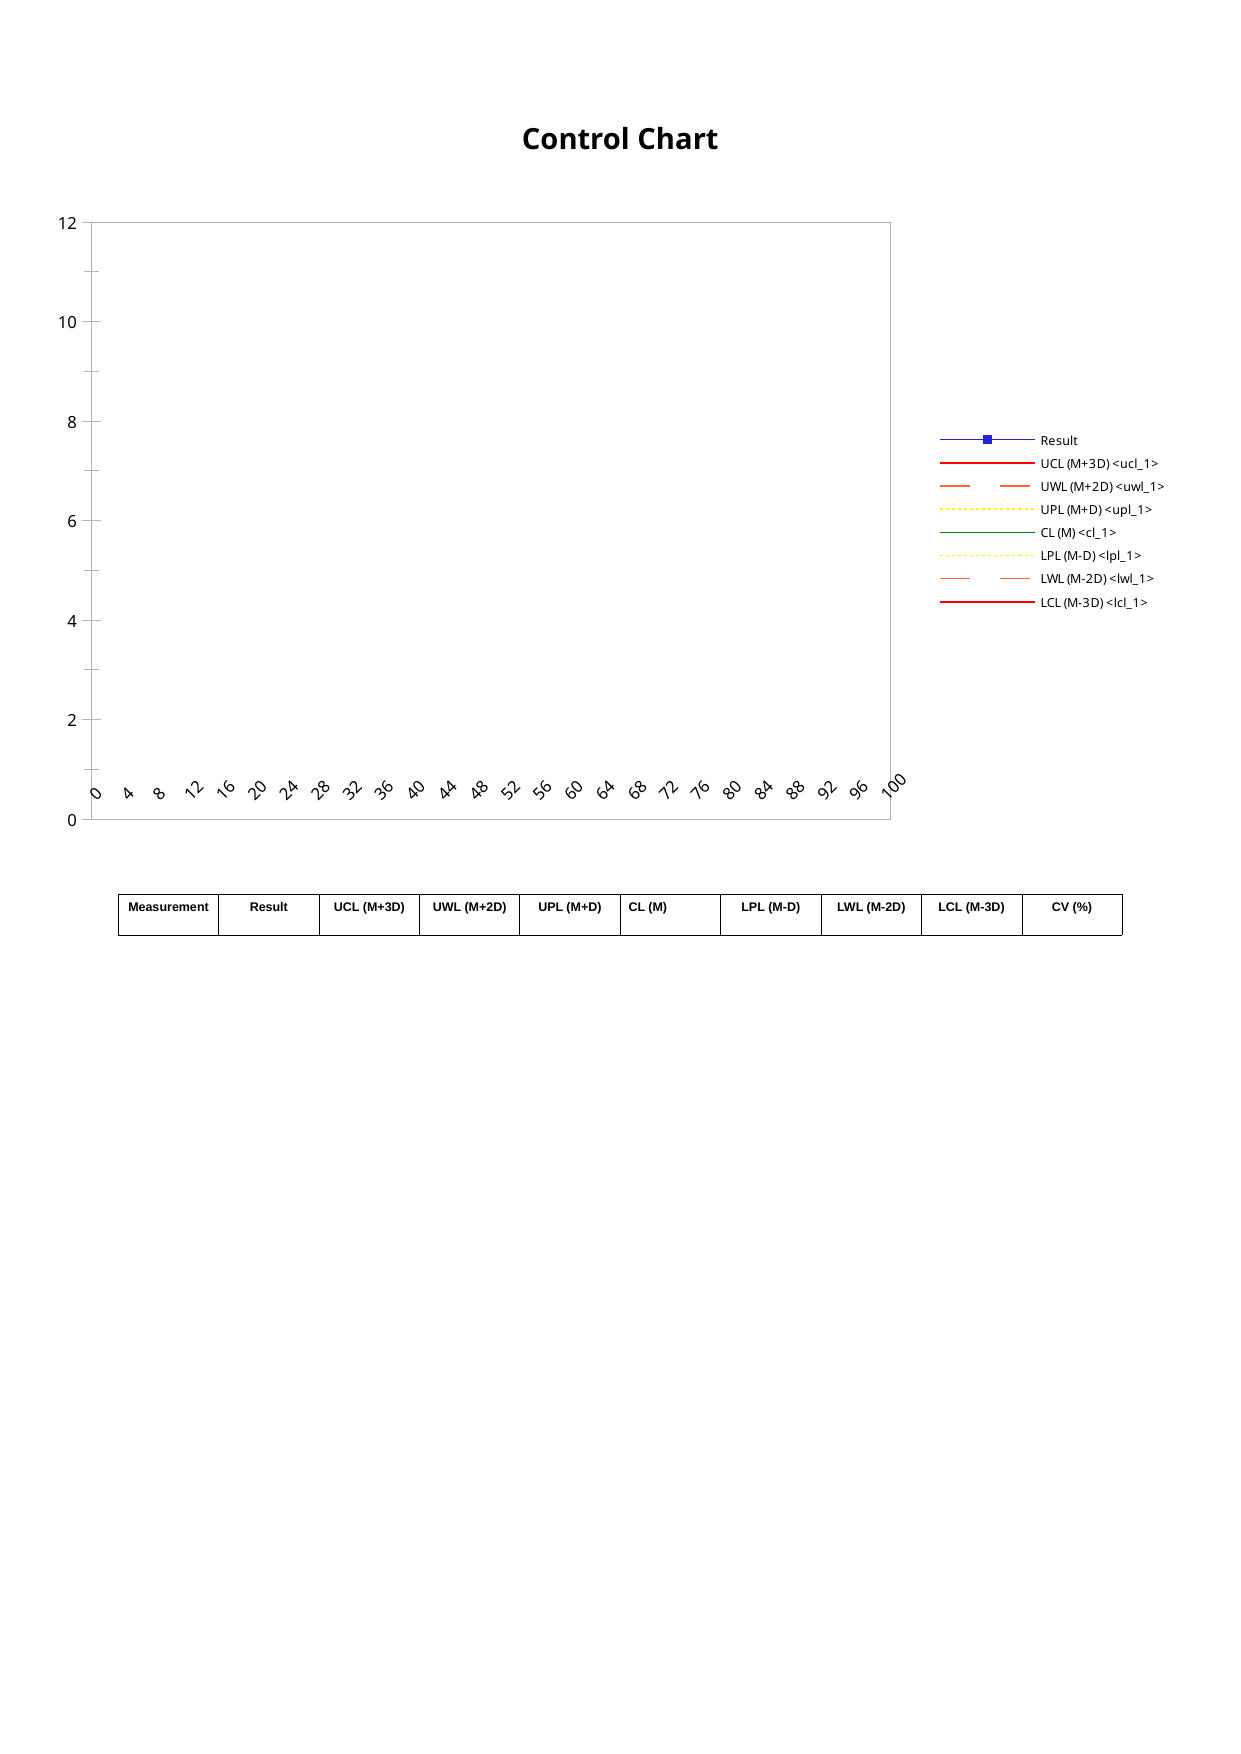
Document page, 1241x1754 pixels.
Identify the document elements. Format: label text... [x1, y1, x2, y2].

table_cell <cv_11> [1022, 1193, 1122, 1219]
table_cell <ucl_22> [319, 1477, 419, 1503]
table_cell <cv_17> [1022, 1348, 1122, 1374]
table_cell <result_17> [219, 1348, 319, 1374]
table_cell <number_21> [118, 1451, 218, 1477]
table_cell <upl_14> [520, 1270, 620, 1296]
table_header LCL (M-3D) <lcl_1> [922, 895, 1022, 934]
table_cell <upl_15> [520, 1296, 620, 1322]
table_cell <result_18> [219, 1374, 319, 1399]
table_cell <cv_12> [1022, 1219, 1122, 1244]
table_cell <lwl_22> [821, 1477, 921, 1503]
table_cell <result_6> [219, 1064, 319, 1089]
table_cell <lwl_15> [821, 1296, 921, 1322]
table_cell <uwl_2> [419, 960, 519, 986]
table_cell <ucl_13> [319, 1245, 419, 1270]
table_cell <uwl_19> [419, 1400, 519, 1425]
table_header UCL (M+3D) <ucl_1> [320, 895, 419, 934]
table_cell <ucl_8> [319, 1115, 419, 1141]
table_cell <ucl_10> [319, 1167, 419, 1193]
table_cell <number_3> [118, 986, 218, 1012]
table_cell <upl_10> [520, 1167, 620, 1193]
table_cell <upl_9> [520, 1141, 620, 1167]
table_cell <lwl_17> [821, 1348, 921, 1374]
table_cell <lcl_11> [921, 1193, 1022, 1219]
table_cell <lpl_16> [720, 1322, 821, 1348]
table_cell <number_6> [118, 1064, 218, 1089]
table_cell <ucl_5> [319, 1038, 419, 1064]
table_cell <cl_25> [620, 1555, 720, 1580]
table_cell <cl_8> [620, 1115, 720, 1141]
table_cell <uwl_6> [419, 1064, 519, 1089]
table_cell <lcl_26> [921, 1580, 1022, 1606]
table_cell <cl_10> [620, 1167, 720, 1193]
table_cell <cv_23> [1022, 1503, 1122, 1529]
table_cell <lpl_27> [720, 1606, 821, 1632]
table_cell <number_18> [118, 1374, 218, 1399]
table_cell <ucl_3> [319, 986, 419, 1012]
table_cell <result_19> [219, 1400, 319, 1425]
table_cell <upl_16> [520, 1322, 620, 1348]
table_cell <cl_27> [620, 1606, 720, 1632]
table_cell <number_23> [118, 1503, 218, 1529]
table_cell <cl_18> [620, 1374, 720, 1399]
table_cell <number_14> [118, 1270, 218, 1296]
table_cell <lpl_10> [720, 1167, 821, 1193]
table_cell <cv_2> [1022, 960, 1122, 986]
table_cell <upl_24> [520, 1529, 620, 1554]
table_cell <upl_12> [520, 1219, 620, 1244]
table_cell <number_2> [118, 960, 218, 986]
table_cell <result_16> [219, 1322, 319, 1348]
table_cell <cv_8> [1022, 1115, 1122, 1141]
table_cell <cl_26> [620, 1580, 720, 1606]
table_cell <lcl_9> [921, 1141, 1022, 1167]
table_cell <cv_16> [1022, 1322, 1122, 1348]
table_cell <cl_7> [620, 1090, 720, 1115]
table_cell <lcl_2> [921, 960, 1022, 986]
table_cell <cl_22> [620, 1477, 720, 1503]
table_cell <lcl_23> [921, 1503, 1022, 1529]
table_cell <result_13> [219, 1245, 319, 1270]
table_cell <cv_26> [1022, 1580, 1122, 1606]
table_cell <lwl_20> [821, 1425, 921, 1451]
table_cell <cv_5> [1022, 1038, 1122, 1064]
table_cell <lpl_24> [720, 1529, 821, 1554]
table_cell <uwl_3> [419, 986, 519, 1012]
table_cell <result_5> [219, 1038, 319, 1064]
table_cell <lpl_1> [720, 936, 821, 960]
table_cell <cv_3> [1022, 986, 1122, 1012]
table_cell <uwl_22> [419, 1477, 519, 1503]
table_cell <lpl_25> [720, 1555, 821, 1580]
table_cell <lwl_16> [821, 1322, 921, 1348]
table_cell <cv_24> [1022, 1529, 1122, 1554]
table_cell <number_19> [118, 1400, 218, 1425]
table_cell <number_13> [118, 1245, 218, 1270]
table_cell <lcl_25> [921, 1555, 1022, 1580]
table_header Measurement [119, 895, 218, 934]
table_cell <upl_5> [520, 1038, 620, 1064]
table_cell <uwl_18> [419, 1374, 519, 1399]
table_cell <ucl_7> [319, 1090, 419, 1115]
table_cell <ucl_20> [319, 1425, 419, 1451]
table_cell <result_15> [219, 1296, 319, 1322]
table_cell <ucl_23> [319, 1503, 419, 1529]
table_cell <lpl_7> [720, 1090, 821, 1115]
table_cell <number_25> [118, 1555, 218, 1580]
table_cell <cl_24> [620, 1529, 720, 1554]
table_cell <lwl_11> [821, 1193, 921, 1219]
table_cell <ucl_18> [319, 1374, 419, 1399]
table_cell <lpl_18> [720, 1374, 821, 1399]
table_cell <lwl_23> [821, 1503, 921, 1529]
table_cell <lwl_26> [821, 1580, 921, 1606]
table_cell <uwl_25> [419, 1555, 519, 1580]
table_cell <ucl_14> [319, 1270, 419, 1296]
table_cell <upl_3> [520, 986, 620, 1012]
table_cell <upl_1> [520, 936, 620, 960]
table_cell <cl_1> [620, 936, 720, 960]
table_cell <upl_8> [520, 1115, 620, 1141]
table_cell <result_20> [219, 1425, 319, 1451]
table_cell <lwl_21> [821, 1451, 921, 1477]
table_cell <ucl_11> [319, 1193, 419, 1219]
table_cell <lcl_10> [921, 1167, 1022, 1193]
table_cell <result_10> [219, 1167, 319, 1193]
table_header UPL (M+D) <upl_1> [520, 895, 620, 934]
table_cell <uwl_21> [419, 1451, 519, 1477]
table_cell <uwl_8> [419, 1115, 519, 1141]
table_cell <upl_18> [520, 1374, 620, 1399]
table_cell <lcl_19> [921, 1400, 1022, 1425]
table_cell <lpl_17> [720, 1348, 821, 1374]
table_header LWL (M-2D) <lwl_1> [822, 895, 921, 934]
table_cell <lpl_6> [720, 1064, 821, 1089]
table_cell <cv_18> [1022, 1374, 1122, 1399]
table_cell <uwl_16> [419, 1322, 519, 1348]
table_cell <lcl_1> [921, 936, 1022, 960]
table_cell <cv_7> [1022, 1090, 1122, 1115]
table_cell <ucl_19> [319, 1400, 419, 1425]
table_cell <cv_15> [1022, 1296, 1122, 1322]
table_cell <cv_25> [1022, 1555, 1122, 1580]
table_cell <lwl_5> [821, 1038, 921, 1064]
table_cell <ucl_6> [319, 1064, 419, 1089]
table_cell <number_12> [118, 1219, 218, 1244]
table_cell <upl_22> [520, 1477, 620, 1503]
table_cell <cl_4> [620, 1012, 720, 1038]
table_cell <ucl_25> [319, 1555, 419, 1580]
table_cell <upl_25> [520, 1555, 620, 1580]
table_cell <lcl_15> [921, 1296, 1022, 1322]
table_cell <cl_9> [620, 1141, 720, 1167]
table_cell <ucl_27> [319, 1606, 419, 1632]
table_cell <upl_6> [520, 1064, 620, 1089]
table_cell <cv_9> [1022, 1141, 1122, 1167]
table_cell <uwl_11> [419, 1193, 519, 1219]
table_cell <lcl_5> [921, 1038, 1022, 1064]
table_cell <ucl_16> [319, 1322, 419, 1348]
table_cell <result_24> [219, 1529, 319, 1554]
table_cell <cl_2> [620, 960, 720, 986]
table_cell <lpl_20> [720, 1425, 821, 1451]
table_cell <lpl_5> [720, 1038, 821, 1064]
table_cell <ucl_2> [319, 960, 419, 986]
table_cell <uwl_13> [419, 1245, 519, 1270]
table_cell <cv_1> [1022, 936, 1122, 960]
table_cell <uwl_9> [419, 1141, 519, 1167]
table_cell <number_16> [118, 1322, 218, 1348]
table_cell <lcl_6> [921, 1064, 1022, 1089]
table_cell <result_7> [219, 1090, 319, 1115]
table_cell <cl_23> [620, 1503, 720, 1529]
table_cell <result_27> [219, 1606, 319, 1632]
table_cell <lwl_10> [821, 1167, 921, 1193]
table_cell <ucl_4> [319, 1012, 419, 1038]
table_cell <lwl_24> [821, 1529, 921, 1554]
table_cell <uwl_14> [419, 1270, 519, 1296]
table_cell <ucl_21> [319, 1451, 419, 1477]
table_cell <cl_17> [620, 1348, 720, 1374]
table_cell <cl_19> [620, 1400, 720, 1425]
text Control Chart [118, 118, 1122, 158]
table_cell <ucl_15> [319, 1296, 419, 1322]
table_cell <lwl_7> [821, 1090, 921, 1115]
table_cell <lpl_4> [720, 1012, 821, 1038]
table_cell <lpl_9> [720, 1141, 821, 1167]
table_cell <ucl_26> [319, 1580, 419, 1606]
table_header Result [219, 895, 319, 934]
table_cell <cv_19> [1022, 1400, 1122, 1425]
table_cell <number_22> [118, 1477, 218, 1503]
table_cell <uwl_4> [419, 1012, 519, 1038]
table_cell <ucl_24> [319, 1529, 419, 1554]
table_cell <ucl_17> [319, 1348, 419, 1374]
table_cell <lcl_20> [921, 1425, 1022, 1451]
table_cell <upl_20> [520, 1425, 620, 1451]
table_cell <cl_13> [620, 1245, 720, 1270]
table_cell <number_7> [118, 1090, 218, 1115]
table_cell <cv_27> [1022, 1606, 1122, 1632]
table_cell <lwl_8> [821, 1115, 921, 1141]
table_cell <lcl_27> [921, 1606, 1022, 1632]
table_cell <lwl_27> [821, 1606, 921, 1632]
table_cell <cv_21> [1022, 1451, 1122, 1477]
table_cell <cl_5> [620, 1038, 720, 1064]
table_cell <number_24> [118, 1529, 218, 1554]
table_cell <uwl_5> [419, 1038, 519, 1064]
table_cell <lcl_17> [921, 1348, 1022, 1374]
table_cell <number_1> [118, 936, 218, 960]
table_cell <cv_20> [1022, 1425, 1122, 1451]
table_cell <result_21> [219, 1451, 319, 1477]
table_cell <lpl_21> [720, 1451, 821, 1477]
text <title> [118, 158, 1122, 186]
table_cell <cl_15> [620, 1296, 720, 1322]
table_cell <lcl_16> [921, 1322, 1022, 1348]
table_cell <result_12> [219, 1219, 319, 1244]
table_cell <upl_7> [520, 1090, 620, 1115]
table_cell <uwl_15> [419, 1296, 519, 1322]
table_cell <result_11> [219, 1193, 319, 1219]
table_cell <lcl_24> [921, 1529, 1022, 1554]
table_cell <lcl_12> [921, 1219, 1022, 1244]
table_cell <upl_11> [520, 1193, 620, 1219]
table_cell <lcl_13> [921, 1245, 1022, 1270]
table_cell <result_26> [219, 1580, 319, 1606]
table_cell <lpl_23> [720, 1503, 821, 1529]
table_cell <lpl_11> [720, 1193, 821, 1219]
table_cell <upl_4> [520, 1012, 620, 1038]
table_cell <result_3> [219, 986, 319, 1012]
table_cell <cv_13> [1022, 1245, 1122, 1270]
table_cell <lwl_2> [821, 960, 921, 986]
table_cell <lwl_25> [821, 1555, 921, 1580]
table_cell <upl_13> [520, 1245, 620, 1270]
table_cell <number_10> [118, 1167, 218, 1193]
table_cell <lwl_18> [821, 1374, 921, 1399]
table_cell <uwl_24> [419, 1529, 519, 1554]
table_cell <uwl_23> [419, 1503, 519, 1529]
table_cell <uwl_10> [419, 1167, 519, 1193]
table_cell <lcl_21> [921, 1451, 1022, 1477]
table_header CL (M) <cl_1> [621, 895, 720, 934]
table_cell <lpl_22> [720, 1477, 821, 1503]
table_cell <cl_16> [620, 1322, 720, 1348]
table_cell <lpl_13> [720, 1245, 821, 1270]
table_cell <upl_19> [520, 1400, 620, 1425]
table_cell <cl_3> [620, 986, 720, 1012]
table_cell <lpl_26> [720, 1580, 821, 1606]
table_cell <ucl_1> [319, 936, 419, 960]
table_cell <lwl_13> [821, 1245, 921, 1270]
table_cell <upl_27> [520, 1606, 620, 1632]
table_cell <lpl_14> [720, 1270, 821, 1296]
table_cell <lcl_4> [921, 1012, 1022, 1038]
table_cell <number_5> [118, 1038, 218, 1064]
table_cell <lwl_19> [821, 1400, 921, 1425]
table_cell <uwl_12> [419, 1219, 519, 1244]
table_cell <lpl_12> [720, 1219, 821, 1244]
table_cell <lcl_22> [921, 1477, 1022, 1503]
table_cell <cl_14> [620, 1270, 720, 1296]
table_cell <lpl_8> [720, 1115, 821, 1141]
table_cell <result_9> [219, 1141, 319, 1167]
table_header LPL (M-D) <lpl_1> [721, 895, 821, 934]
table_cell <lcl_7> [921, 1090, 1022, 1115]
table_cell <ucl_9> [319, 1141, 419, 1167]
table_cell <uwl_7> [419, 1090, 519, 1115]
table_cell <lcl_8> [921, 1115, 1022, 1141]
table_cell <lpl_2> [720, 960, 821, 986]
table_cell <cv_10> [1022, 1167, 1122, 1193]
table_cell <lwl_4> [821, 1012, 921, 1038]
table_cell <lcl_18> [921, 1374, 1022, 1399]
table_cell <result_4> [219, 1012, 319, 1038]
table_cell <cl_20> [620, 1425, 720, 1451]
table_cell <result_1> [219, 936, 319, 960]
table_cell <result_23> [219, 1503, 319, 1529]
table_cell <result_8> [219, 1115, 319, 1141]
table_cell <lwl_14> [821, 1270, 921, 1296]
table_cell <uwl_1> [419, 936, 519, 960]
table_cell <number_11> [118, 1193, 218, 1219]
table_cell <cv_14> [1022, 1270, 1122, 1296]
table_cell <number_17> [118, 1348, 218, 1374]
table_cell <number_27> [118, 1606, 218, 1632]
table_cell <cv_22> [1022, 1477, 1122, 1503]
table_cell <cl_11> [620, 1193, 720, 1219]
table_cell <cl_12> [620, 1219, 720, 1244]
table_cell <upl_2> [520, 960, 620, 986]
table_cell <upl_23> [520, 1503, 620, 1529]
table_cell <uwl_26> [419, 1580, 519, 1606]
table_cell <number_9> [118, 1141, 218, 1167]
table_cell <lwl_3> [821, 986, 921, 1012]
table_cell <lwl_1> [821, 936, 921, 960]
table_cell <lpl_15> [720, 1296, 821, 1322]
table_cell <lwl_9> [821, 1141, 921, 1167]
table_cell <result_25> [219, 1555, 319, 1580]
table_cell <uwl_27> [419, 1606, 519, 1632]
table_cell <lwl_12> [821, 1219, 921, 1244]
table_cell <cv_4> [1022, 1012, 1122, 1038]
table_cell <lpl_19> [720, 1400, 821, 1425]
table_header UWL (M+2D) <uwl_1> [420, 895, 519, 934]
table_cell <result_22> [219, 1477, 319, 1503]
table_cell <number_20> [118, 1425, 218, 1451]
table_cell <uwl_17> [419, 1348, 519, 1374]
table_cell <lpl_3> [720, 986, 821, 1012]
table_cell <number_4> [118, 1012, 218, 1038]
table_cell <result_14> [219, 1270, 319, 1296]
table_cell <upl_26> [520, 1580, 620, 1606]
table_cell <cl_21> [620, 1451, 720, 1477]
table_cell <upl_21> [520, 1451, 620, 1477]
table_cell <lcl_14> [921, 1270, 1022, 1296]
table_cell <uwl_20> [419, 1425, 519, 1451]
table_cell <lcl_3> [921, 986, 1022, 1012]
table_cell <number_15> [118, 1296, 218, 1322]
table_cell <result_2> [219, 960, 319, 986]
table_header CV (%) [1023, 895, 1122, 934]
table_cell <cl_6> [620, 1064, 720, 1089]
table_cell <lwl_6> [821, 1064, 921, 1089]
table_cell <upl_17> [520, 1348, 620, 1374]
table_cell <number_8> [118, 1115, 218, 1141]
table_cell <number_26> [118, 1580, 218, 1606]
table_cell <cv_6> [1022, 1064, 1122, 1089]
table_cell <ucl_12> [319, 1219, 419, 1244]
